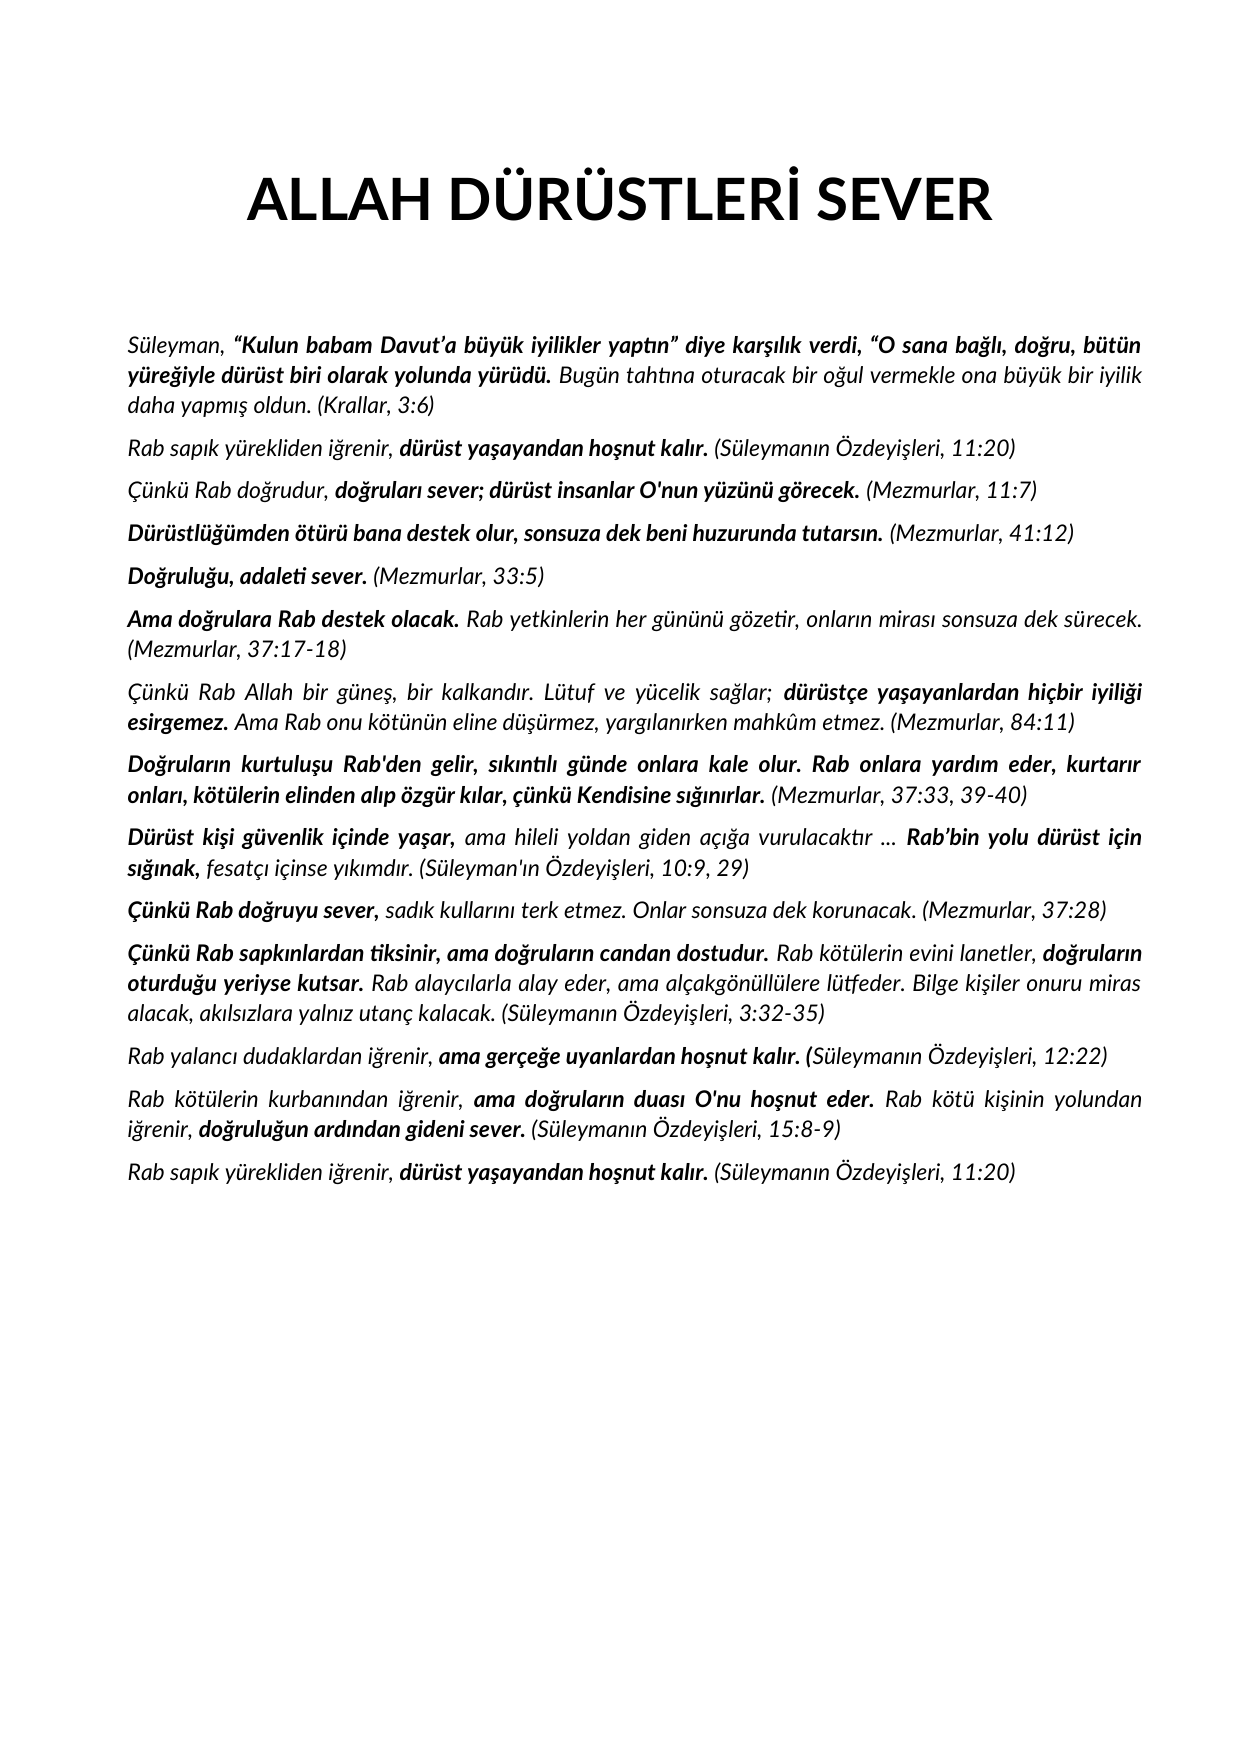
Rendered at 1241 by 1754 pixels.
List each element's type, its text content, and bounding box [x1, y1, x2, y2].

text Çünkü Rab doğrudur, doğruları sever; dürüst insanlar O'nun yüzünü görecek. (Mezmurlar, 11:7) [127, 476, 1143, 504]
text Çünkü Rab doğruyu sever, sadık kullarını terk etmez. Onlar sonsuza dek korunacak. (Mezmurlar, 37:28) [127, 896, 1143, 923]
text Çünkü Rab sapkınlardan tiksinir, ama doğruların candan dostudur. Rab kötülerin evini lanetler, doğruların oturduğu yeriyse kutsar. Rab alaycılarla alay eder, ama alçakgönüllülere lütfeder. Bilge kişiler onuru miras alacak, akılsızlara yalnız utanç kalacak. (Süleymanın Özdeyişleri, 3:32-35) [127, 939, 1143, 1027]
text Doğruların kurtuluşu Rab'den gelir, sıkıntılı günde onlara kale olur. Rab onlara yardım eder, kurtarır onları, kötülerin elinden alıp özgür kılar, çünkü Kendisine sığınırlar. (Mezmurlar, 37:33, 39-40) [127, 750, 1143, 808]
subtitle ALLAH DÜRÜSTLERİ SEVER [75, 162, 1165, 232]
text Dürüst kişi güvenlik içinde yaşar, ama hileli yoldan giden açığa vurulacaktır ... Rab’bin yolu dürüst için sığınak, fesatçı içinse yıkımdır. (Süleyman'ın Özdeyişleri, 10:9, 29) [127, 823, 1143, 881]
text Ama doğrulara Rab destek olacak. Rab yetkinlerin her gününü gözetir, onların mirası sonsuza dek sürecek. (Mezmurlar, 37:17-18) [127, 604, 1143, 662]
text Rab yalancı dudaklardan iğrenir, ama gerçeğe uyanlardan hoşnut kalır. (Süleymanın Özdeyişleri, 12:22) [127, 1042, 1143, 1069]
text Doğruluğu, adaleti sever. (Mezmurlar, 33:5) [127, 562, 1143, 589]
text Rab sapık yürekliden iğrenir, dürüst yaşayandan hoşnut kalır. (Süleymanın Özdeyişleri, 11:20) [127, 433, 1143, 461]
text Süleyman, “Kulun babam Davut’a büyük iyilikler yaptın” diye karşılık verdi, “O sana bağlı, doğru, bütün yüreğiyle dürüst biri olarak yolunda yürüdü. Bugün tahtına oturacak bir oğul vermekle ona büyük bir iyilik daha yapmış oldun. (Krallar, 3:6) [127, 330, 1143, 418]
text Rab sapık yürekliden iğrenir, dürüst yaşayandan hoşnut kalır. (Süleymanın Özdeyişleri, 11:20) [127, 1157, 1143, 1185]
text Dürüstlüğümden ötürü bana destek olur, sonsuza dek beni huzurunda tutarsın. (Mezmurlar, 41:12) [127, 519, 1143, 546]
text Çünkü Rab Allah bir güneş, bir kalkandır. Lütuf ve yücelik sağlar; dürüstçe yaşayanlardan hiçbir iyiliği esirgemez. Ama Rab onu kötünün eline düşürmez, yargılanırken mahkûm etmez. (Mezmurlar, 84:11) [127, 677, 1143, 735]
text Rab kötülerin kurbanından iğrenir, ama doğruların duası O'nu hoşnut eder. Rab kötü kişinin yolundan iğrenir, doğruluğun ardından gideni sever. (Süleymanın Özdeyişleri, 15:8-9) [127, 1084, 1143, 1142]
